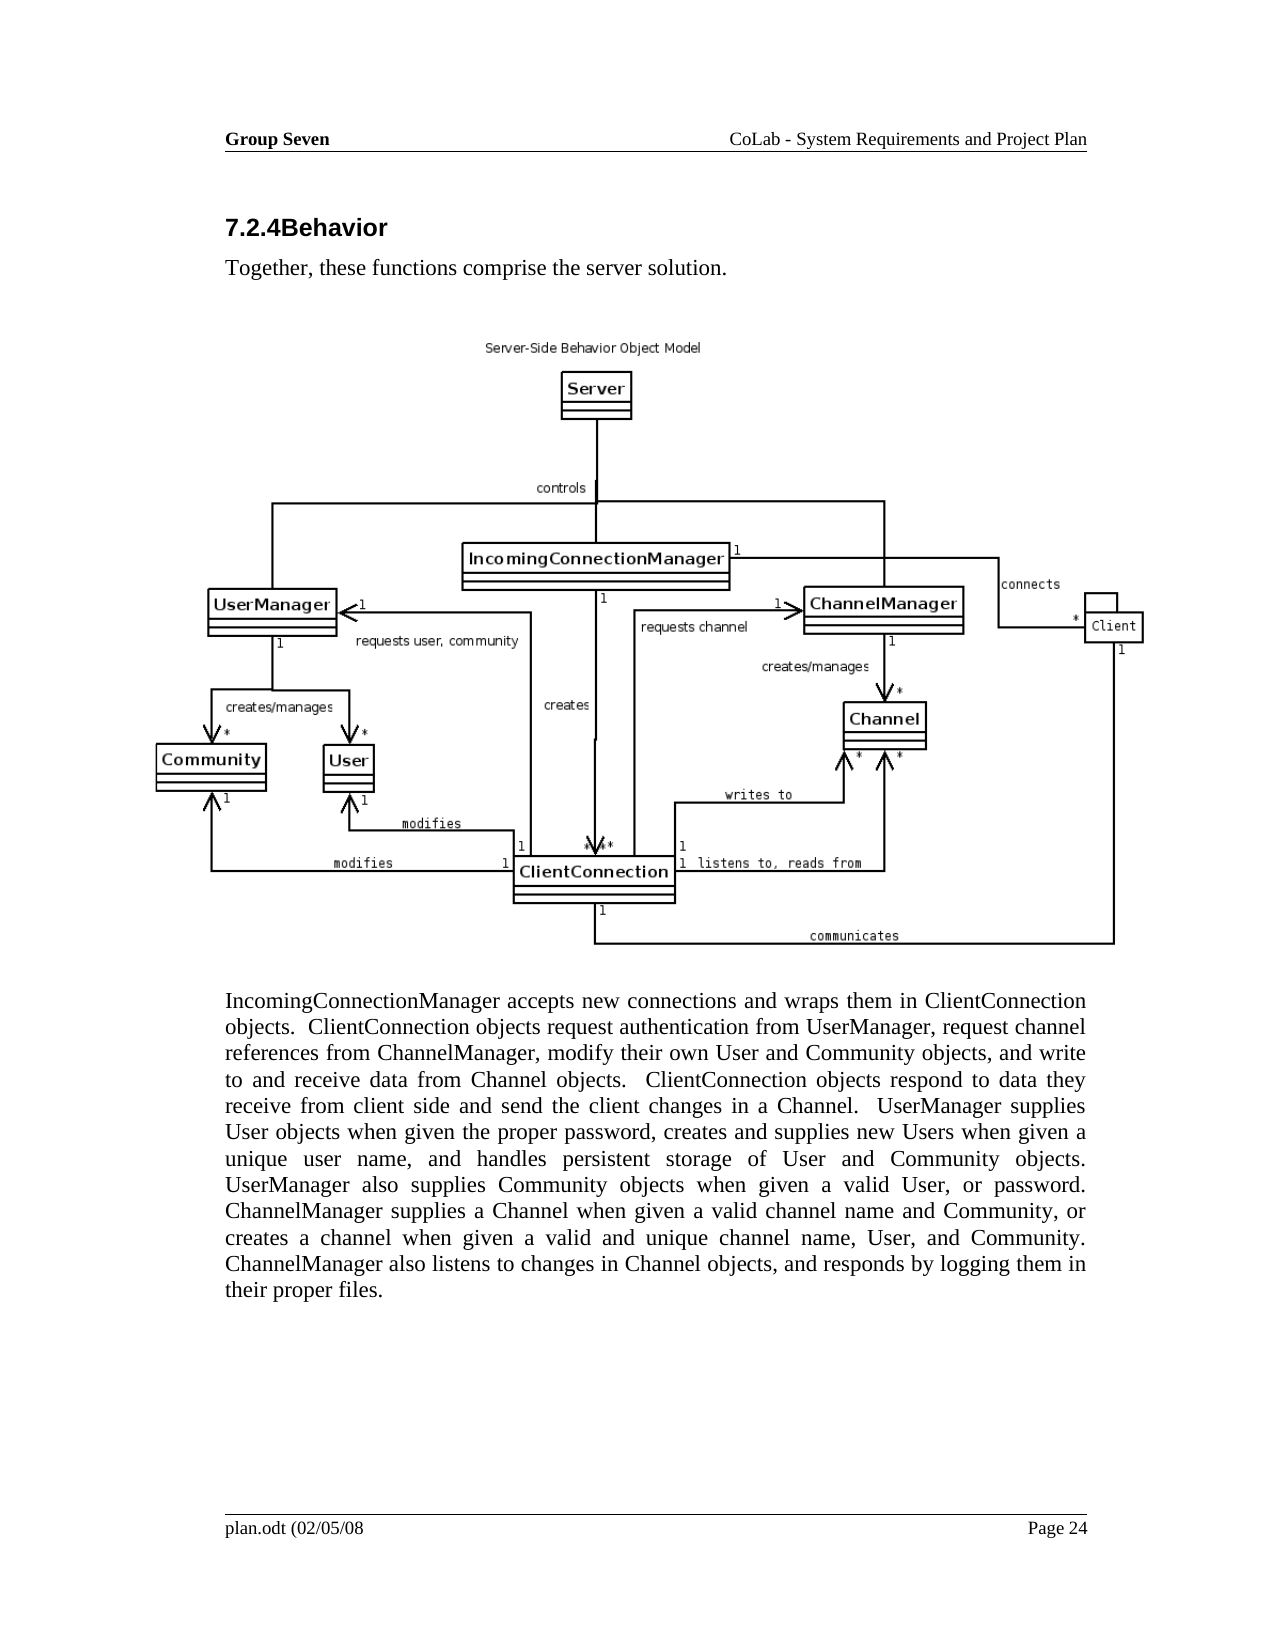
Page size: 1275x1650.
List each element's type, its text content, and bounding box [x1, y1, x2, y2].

subtitle Behavior [225, 212, 1087, 241]
picture [155, 342, 1146, 948]
text Together, these functions comprise the server solution. [225, 254, 1087, 280]
text IncomingConnectionManager accepts new connections and wraps them in ClientConnection objects. ClientConnection objects request authentication from UserManager, request channel references from ChannelManager, modify their own User and Community objects, and write to and receive data from Channel objects. ClientConnection objects respond to data they receive from client side and send the client changes in a Channel. UserManager supplies User objects when given the proper password, creates and supplies new Users when given a unique user name, and handles persistent storage of User and Community objects. UserManager also supplies Community objects when given a valid User, or password. ChannelManager supplies a Channel when given a valid channel name and Community, or creates a channel when given a valid and unique channel name, User, and Community. ChannelManager also listens to changes in Channel objects, and responds by logging them in their proper files. [225, 987, 1087, 1303]
